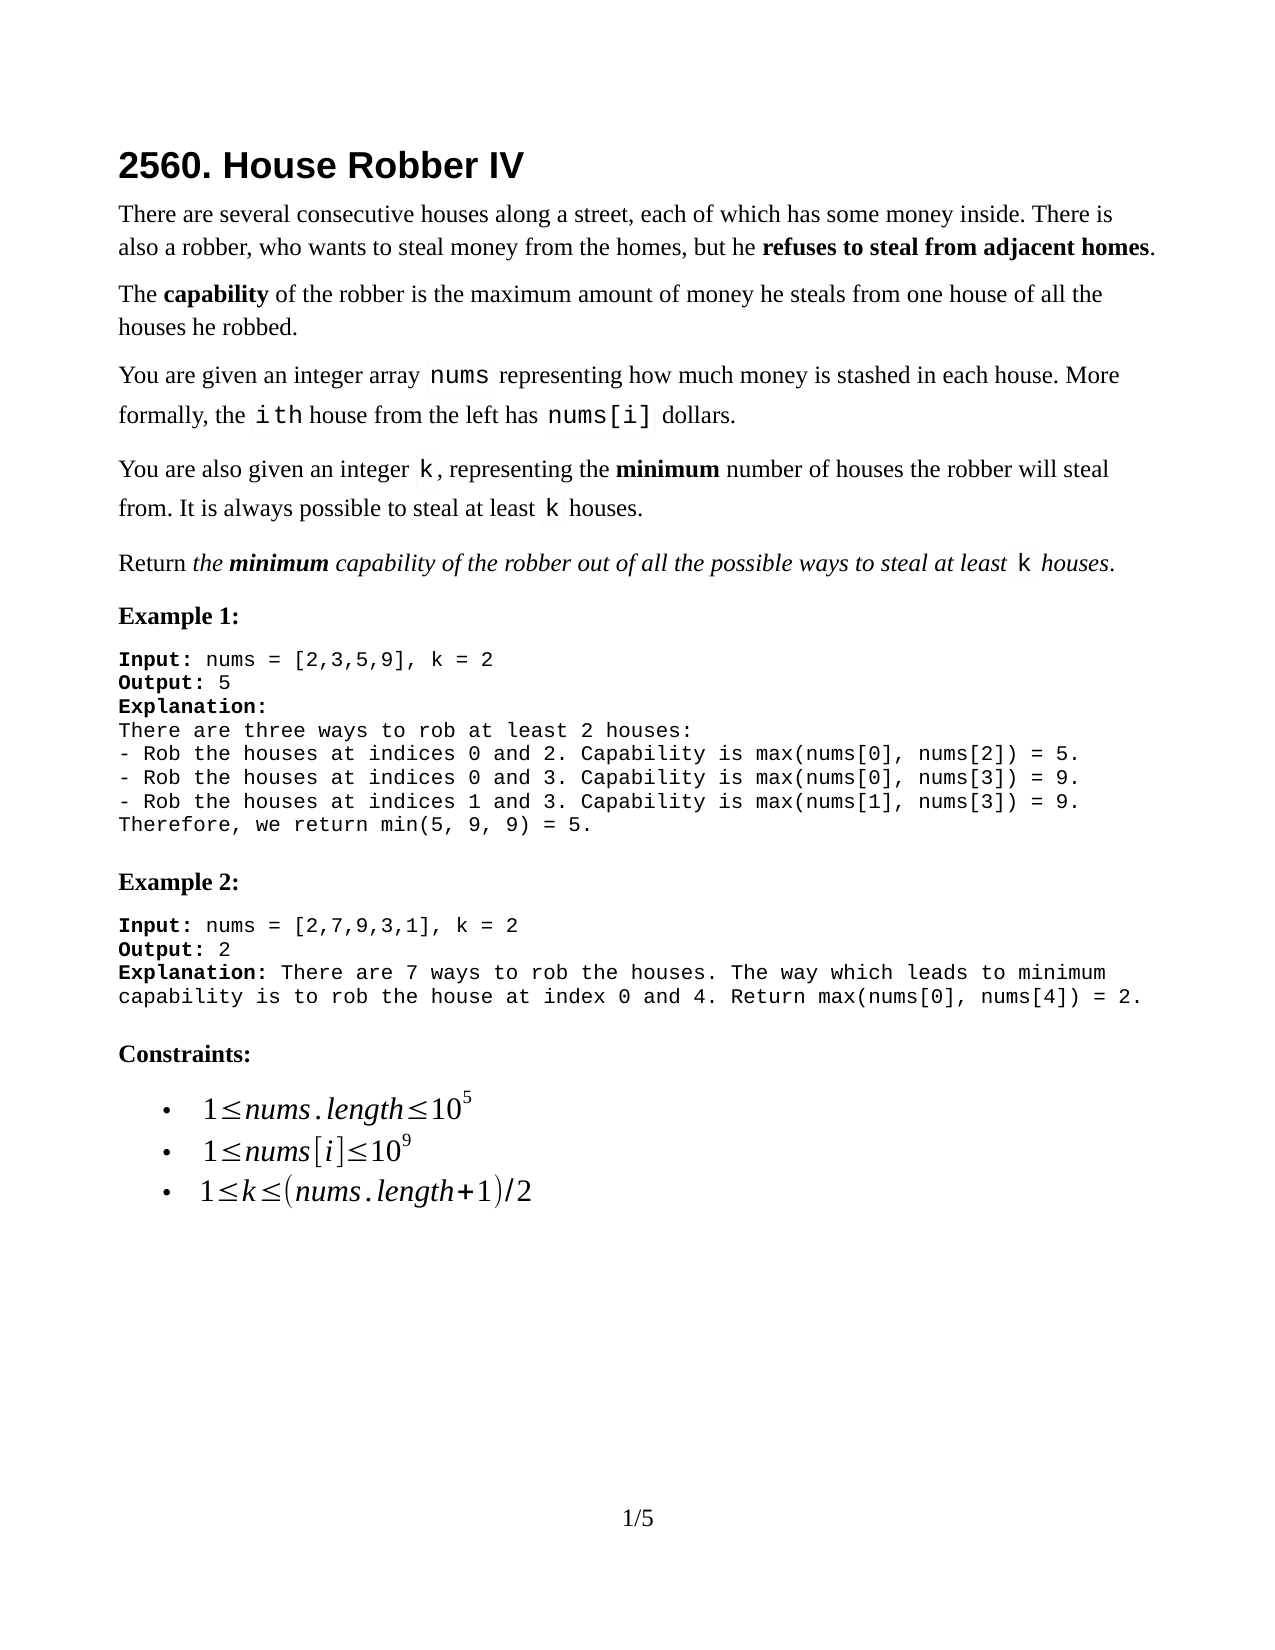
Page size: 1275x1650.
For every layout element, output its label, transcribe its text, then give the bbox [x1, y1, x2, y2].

text Explanation: There are 7 ways to rob the houses. The way which leads to minimum capability is to rob the house at index 0 and 4. Return max(nums[0], nums[4]) = 2. [118, 962, 1157, 1009]
text There are three ways to rob at least 2 houses: [118, 720, 1157, 743]
text Constraints: [118, 1039, 1157, 1068]
text There are several consecutive houses along a street, each of which has some money inside. There is also a robber, who wants to steal money from the homes, but he refuses to steal from adjacent homes. [118, 199, 1157, 261]
text k [1015, 548, 1034, 581]
text - Rob the houses at indices 0 and 2. Capability is max(nums[0], nums[2]) = 5. [118, 743, 1157, 767]
text Input: nums = [2,3,5,9], k = 2 [118, 649, 1157, 672]
text The capability of the robber is the maximum amount of money he steals from one house of all the houses he robbed. [118, 279, 1157, 341]
text You are given an integer array nums representing how much money is stashed in each house. More formally, the ith house from the left has nums[i] dollars. [118, 360, 1157, 434]
text Example 2: [118, 867, 1157, 896]
text You are also given an integer k, representing the minimum number of houses the robber will steal from. It is always possible to steal at least k houses. [118, 453, 1157, 527]
text - Rob the houses at indices 0 and 3. Capability is max(nums[0], nums[3]) = 9. [118, 767, 1157, 791]
text Therefore, we return min(5, 9, 9) = 5. [118, 814, 1157, 838]
text Input: nums = [2,7,9,3,1], k = 2 [118, 915, 1157, 939]
text Explanation: [118, 696, 1157, 720]
text Output: 5 [118, 672, 1157, 696]
text houses. [1035, 547, 1157, 581]
text Example 1: [118, 601, 1157, 630]
text Return the minimum capability of the robber out of all the possible ways to steal at least [118, 547, 1014, 581]
subtitle 2560. House Robber IV [118, 143, 1157, 186]
text - Rob the houses at indices 1 and 3. Capability is max(nums[1], nums[3]) = 9. [118, 791, 1157, 814]
text Output: 2 [118, 939, 1157, 962]
